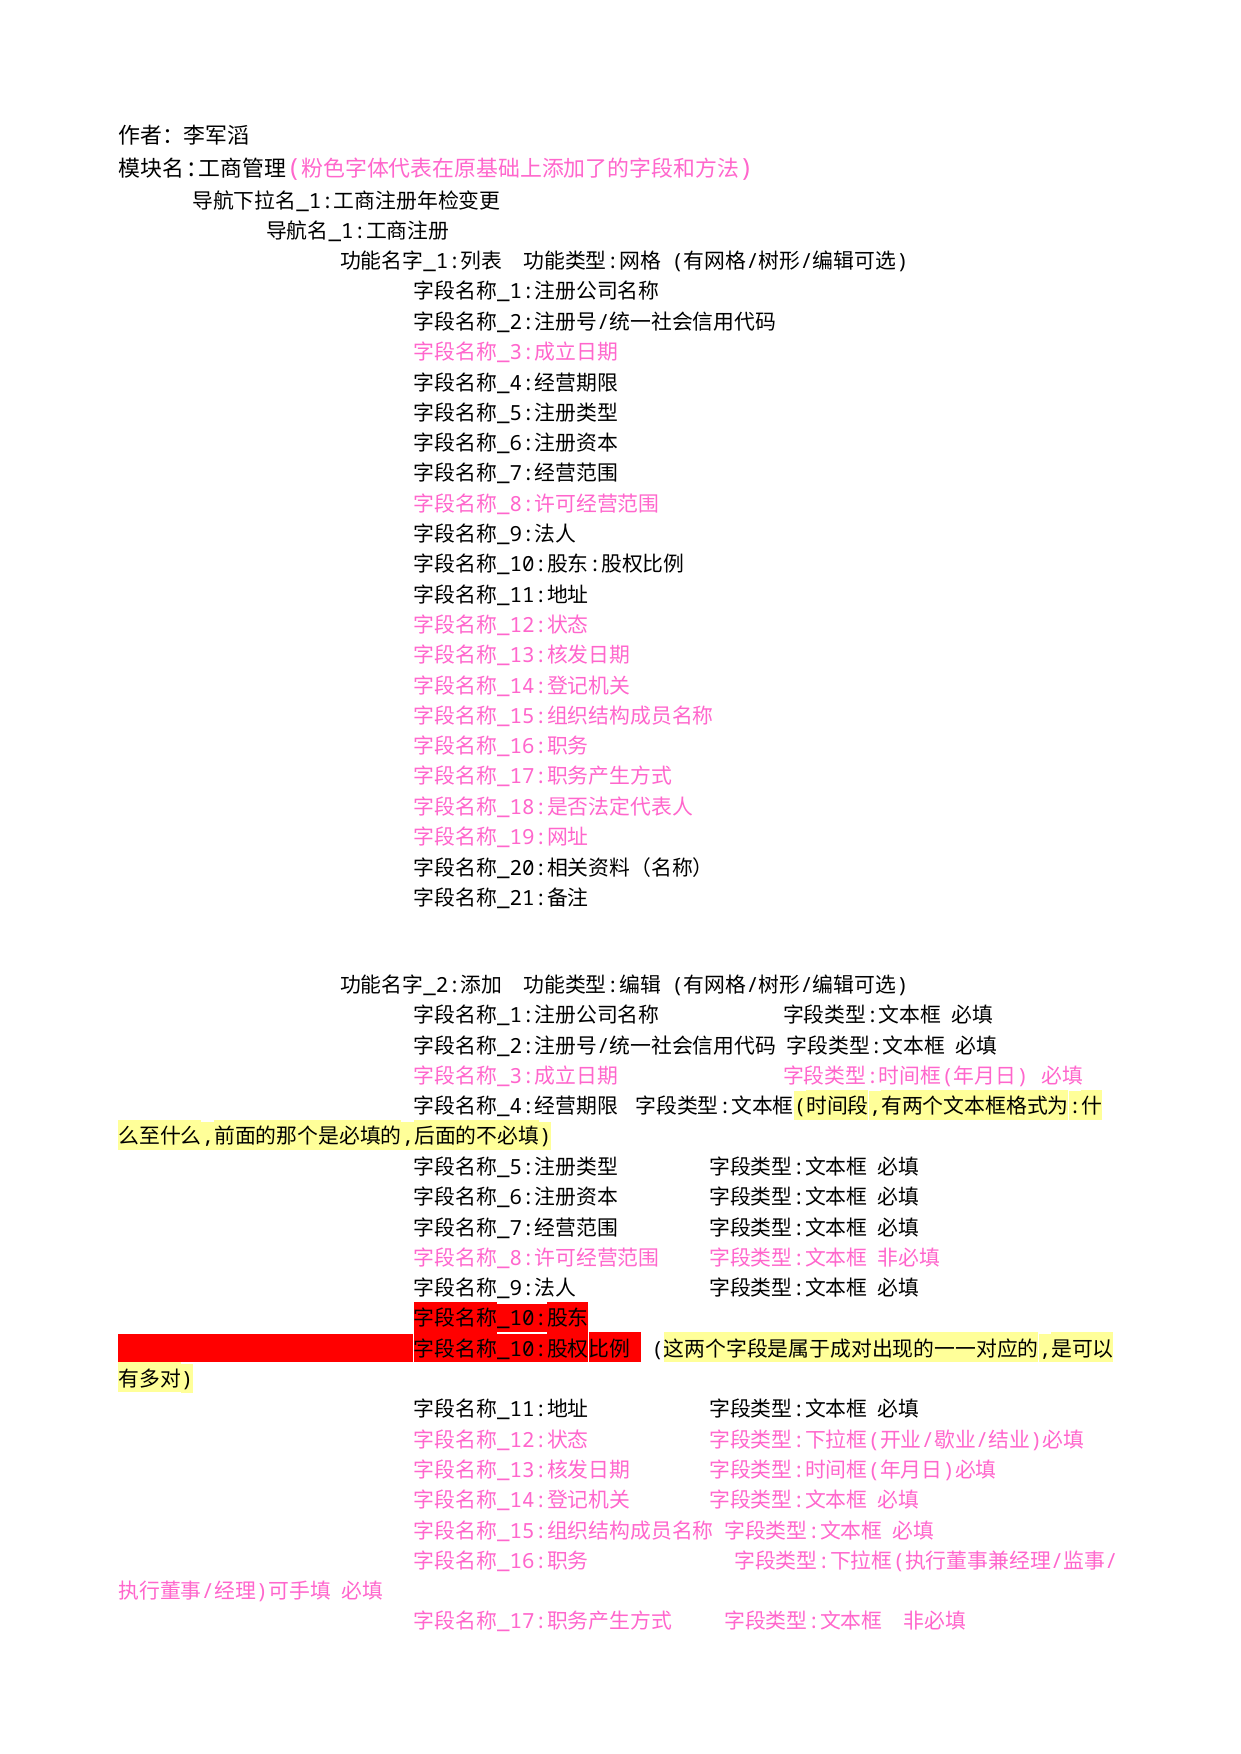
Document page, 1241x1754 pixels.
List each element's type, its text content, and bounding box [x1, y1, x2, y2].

text 功能名字_2:添加 功能类型:编辑 (有网格/树形/编辑可选) [118, 968, 1122, 998]
text 字段名称_21:备注 [118, 881, 1122, 911]
text 字段名称_5:注册类型 字段类型:文本框 必填 [118, 1150, 1122, 1180]
text 字段名称_6:注册资本 [118, 426, 1122, 457]
text 字段名称_14:登记机关 字段类型:文本框 必填 [118, 1483, 1122, 1514]
text 字段名称_12:状态 字段类型:下拉框(开业/歇业/结业)必填 [118, 1423, 1122, 1453]
text 字段名称_4:经营期限 字段类型:文本框(时间段,有两个文本框格式为:什么至什么,前面的那个是必填的,后面的不必填) [118, 1089, 1122, 1150]
text 字段名称_12:状态 [118, 608, 1122, 638]
text 字段名称_15:组织结构成员名称 [118, 699, 1122, 729]
text 导航名_1:工商注册 [118, 214, 1122, 244]
text 字段名称_1:注册公司名称 字段类型:文本框 必填 [118, 998, 1122, 1029]
text 字段名称_15:组织结构成员名称 字段类型:文本框 必填 [118, 1514, 1122, 1544]
text 作者：李军滔 [118, 118, 1122, 150]
text 字段名称_14:登记机关 [118, 669, 1122, 699]
text 字段名称_13:核发日期 字段类型:时间框(年月日)必填 [118, 1453, 1122, 1483]
text 字段名称_17:职务产生方式 字段类型:文本框 非必填 [118, 1605, 1122, 1635]
text 模块名:工商管理(粉色字体代表在原基础上添加了的字段和方法) [118, 150, 1122, 184]
text 字段名称_10:股东:股权比例 [118, 548, 1122, 578]
text 字段名称_9:法人 字段类型:文本框 必填 [118, 1271, 1122, 1302]
text 字段名称_7:经营范围 [118, 457, 1122, 487]
text 字段名称_7:经营范围 字段类型:文本框 必填 [118, 1211, 1122, 1241]
text 字段名称_3:成立日期 [118, 335, 1122, 366]
text 字段名称_3:成立日期 字段类型:时间框(年月日) 必填 [118, 1059, 1122, 1089]
text 字段名称_16:职务 字段类型:下拉框(执行董事兼经理/监事/执行董事/经理)可手填 必填 [118, 1544, 1122, 1605]
text 字段名称_10:股权比例 (这两个字段是属于成对出现的一一对应的,是可以有多对) [118, 1332, 1122, 1393]
text 字段名称_1:注册公司名称 [118, 275, 1122, 305]
text 字段名称_8:许可经营范围 [118, 487, 1122, 517]
text 字段名称_4:经营期限 [118, 366, 1122, 396]
text 字段名称_13:核发日期 [118, 638, 1122, 669]
text 字段名称_2:注册号/统一社会信用代码 字段类型:文本框 必填 [118, 1029, 1122, 1059]
text 导航下拉名_1:工商注册年检变更 [118, 184, 1122, 214]
text 字段名称_6:注册资本 字段类型:文本框 必填 [118, 1180, 1122, 1211]
text 字段名称_11:地址 字段类型:文本框 必填 [118, 1393, 1122, 1423]
text 字段名称_20:相关资料（名称） [118, 851, 1122, 881]
text 字段名称_10:股东 [118, 1302, 1122, 1332]
text 功能名字_1:列表 功能类型:网格 (有网格/树形/编辑可选) [118, 244, 1122, 275]
text 字段名称_19:网址 [118, 820, 1122, 851]
text 字段名称_18:是否法定代表人 [118, 790, 1122, 820]
text 字段名称_9:法人 [118, 517, 1122, 548]
text 字段名称_8:许可经营范围 字段类型:文本框 非必填 [118, 1241, 1122, 1271]
text 字段名称_2:注册号/统一社会信用代码 [118, 305, 1122, 335]
text 字段名称_17:职务产生方式 [118, 760, 1122, 790]
text 字段名称_16:职务 [118, 729, 1122, 760]
text 字段名称_5:注册类型 [118, 396, 1122, 426]
text 字段名称_11:地址 [118, 578, 1122, 608]
